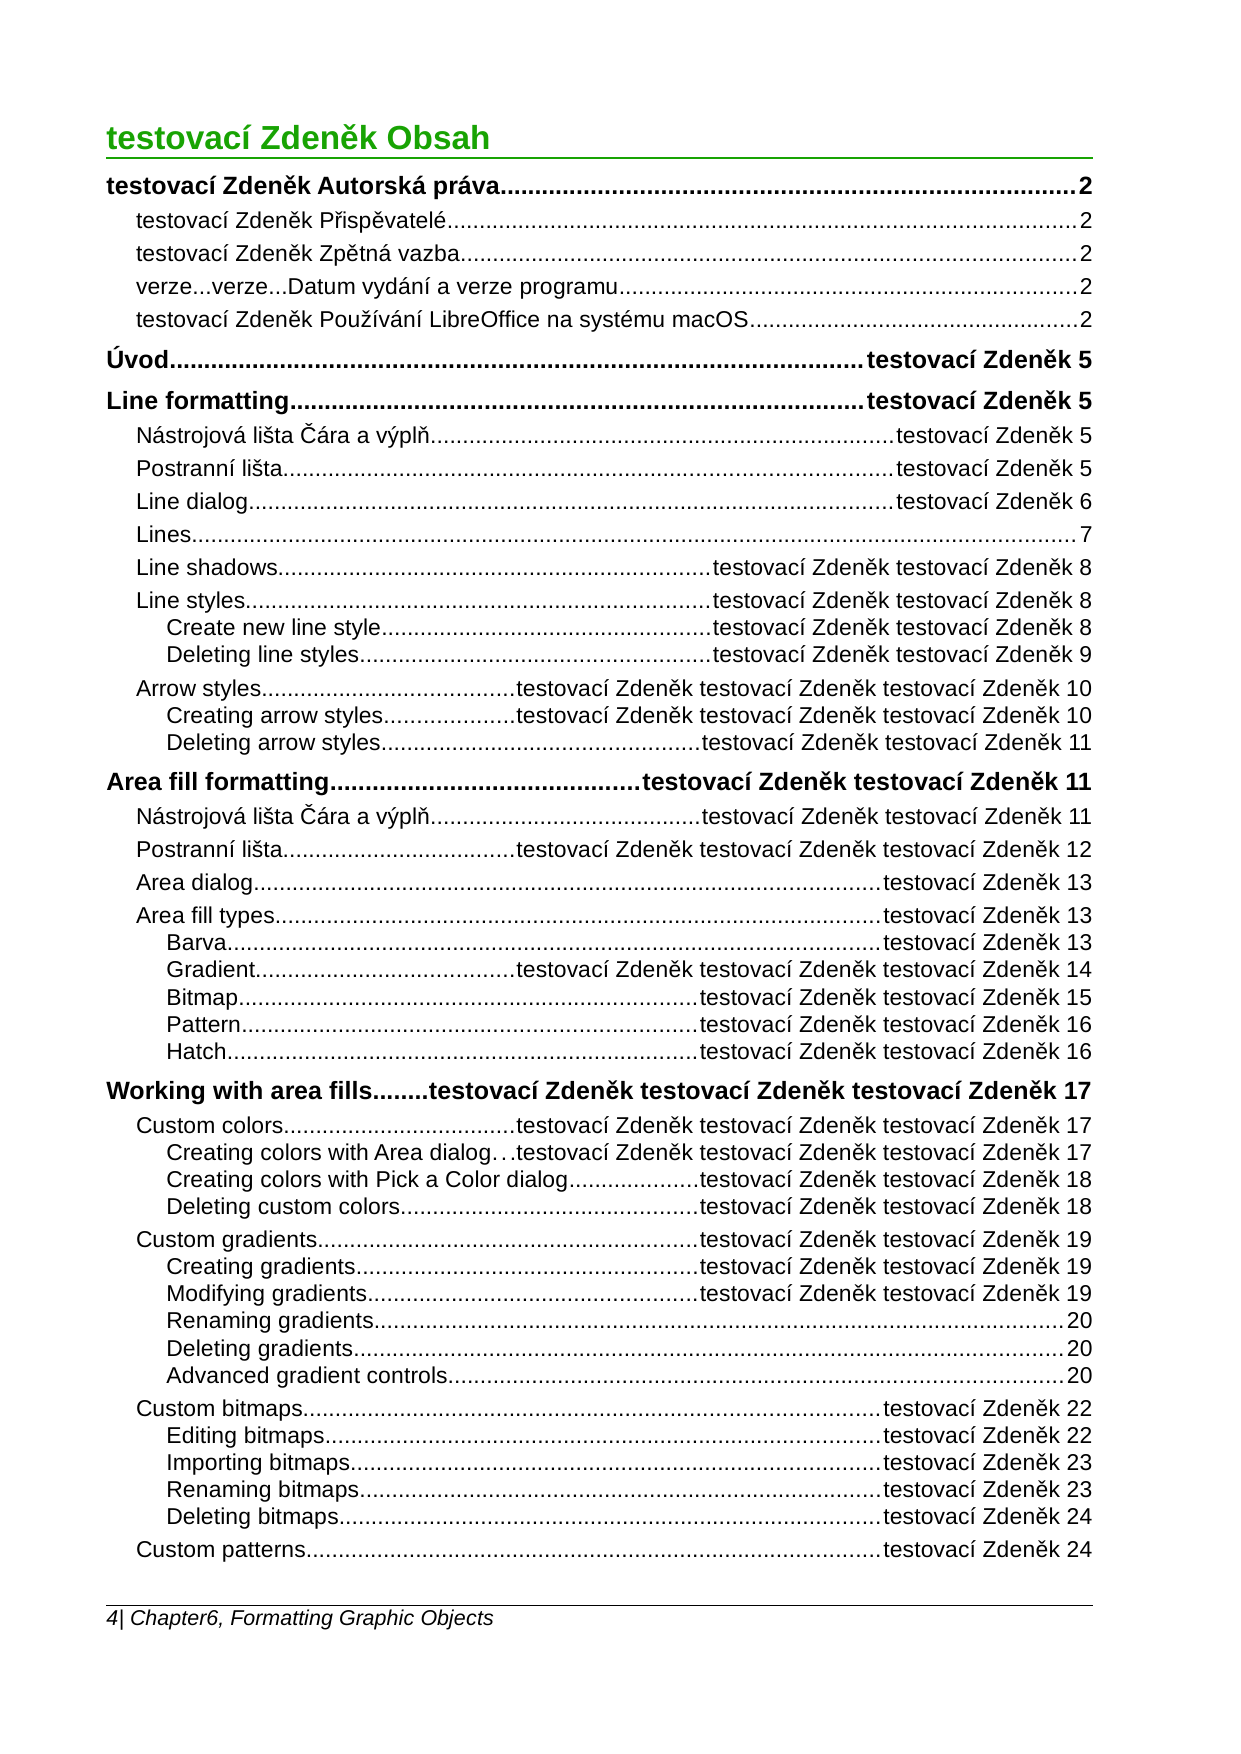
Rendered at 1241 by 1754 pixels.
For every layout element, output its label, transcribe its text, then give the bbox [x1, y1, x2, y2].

text Create new line style testovací Zdeněk testovací Zdeněk 8 [166, 614, 1093, 641]
text Custom colors testovací Zdeněk testovací Zdeněk testovací Zdeněk 17 [136, 1111, 1093, 1138]
text testovací Zdeněk Přispěvatelé 2 [136, 206, 1093, 233]
text Line styles testovací Zdeněk testovací Zdeněk 8 [136, 587, 1093, 614]
text Pattern testovací Zdeněk testovací Zdeněk 16 [166, 1010, 1093, 1037]
text verze...verze...Datum vydání a verze programu 2 [136, 273, 1093, 300]
text Custom bitmaps testovací Zdeněk 22 [136, 1394, 1093, 1421]
text Advanced gradient controls 20 [166, 1361, 1093, 1388]
text testovací Zdeněk Používání LibreOffice na systému macOS 2 [136, 306, 1093, 333]
subtitle testovací Zdeněk Obsah [106, 118, 1093, 157]
text Gradient testovací Zdeněk testovací Zdeněk testovací Zdeněk 14 [166, 956, 1093, 983]
text Area fill types testovací Zdeněk 13 [136, 902, 1093, 929]
text Custom gradients testovací Zdeněk testovací Zdeněk 19 [136, 1226, 1093, 1253]
text Postranní lišta testovací Zdeněk testovací Zdeněk testovací Zdeněk 12 [136, 835, 1093, 862]
text Editing bitmaps testovací Zdeněk 22 [166, 1421, 1093, 1448]
text Bitmap testovací Zdeněk testovací Zdeněk 15 [166, 983, 1093, 1010]
text Area dialog testovací Zdeněk 13 [136, 868, 1093, 896]
text Importing bitmaps testovací Zdeněk 23 [166, 1448, 1093, 1475]
text Nástrojová lišta Čára a výplň testovací Zdeněk 5 [136, 421, 1093, 448]
text Creating arrow styles testovací Zdeněk testovací Zdeněk testovací Zdeněk 10 [166, 701, 1093, 728]
text Working with area fills testovací Zdeněk testovací Zdeněk testovací Zdeněk 17 [106, 1076, 1093, 1105]
text Modifying gradients testovací Zdeněk testovací Zdeněk 19 [166, 1280, 1093, 1307]
text Úvod testovací Zdeněk 5 [106, 345, 1093, 374]
text Deleting bitmaps testovací Zdeněk 24 [166, 1502, 1093, 1529]
text Deleting gradients 20 [166, 1334, 1093, 1361]
text Creating colors with Area dialog testovací Zdeněk testovací Zdeněk testovací Zdeněk 17 [166, 1138, 1093, 1165]
text Line shadows testovací Zdeněk testovací Zdeněk 8 [136, 553, 1093, 581]
text Hatch testovací Zdeněk testovací Zdeněk 16 [166, 1037, 1093, 1064]
text Postranní lišta testovací Zdeněk 5 [136, 454, 1093, 481]
text Creating colors with Pick a Color dialog testovací Zdeněk testovací Zdeněk 18 [166, 1165, 1093, 1192]
text Lines 7 [136, 520, 1093, 547]
text Creating gradients testovací Zdeněk testovací Zdeněk 19 [166, 1253, 1093, 1280]
text testovací Zdeněk Zpětná vazba 2 [136, 239, 1093, 267]
text Line formatting testovací Zdeněk 5 [106, 386, 1093, 415]
text Deleting custom colors testovací Zdeněk testovací Zdeněk 18 [166, 1192, 1093, 1219]
text Area fill formatting testovací Zdeněk testovací Zdeněk 11 [106, 767, 1093, 796]
text Renaming bitmaps testovací Zdeněk 23 [166, 1475, 1093, 1502]
text Custom patterns testovací Zdeněk 24 [136, 1536, 1093, 1563]
text Barva testovací Zdeněk 13 [166, 929, 1093, 956]
text testovací Zdeněk Autorská práva 2 [106, 171, 1093, 200]
text Deleting arrow styles testovací Zdeněk testovací Zdeněk 11 [166, 728, 1093, 755]
text Renaming gradients 20 [166, 1307, 1093, 1334]
text Deleting line styles testovací Zdeněk testovací Zdeněk 9 [166, 641, 1093, 668]
text Nástrojová lišta Čára a výplň testovací Zdeněk testovací Zdeněk 11 [136, 802, 1093, 829]
text Arrow styles testovací Zdeněk testovací Zdeněk testovací Zdeněk 10 [136, 674, 1093, 701]
text Line dialog testovací Zdeněk 6 [136, 487, 1093, 514]
